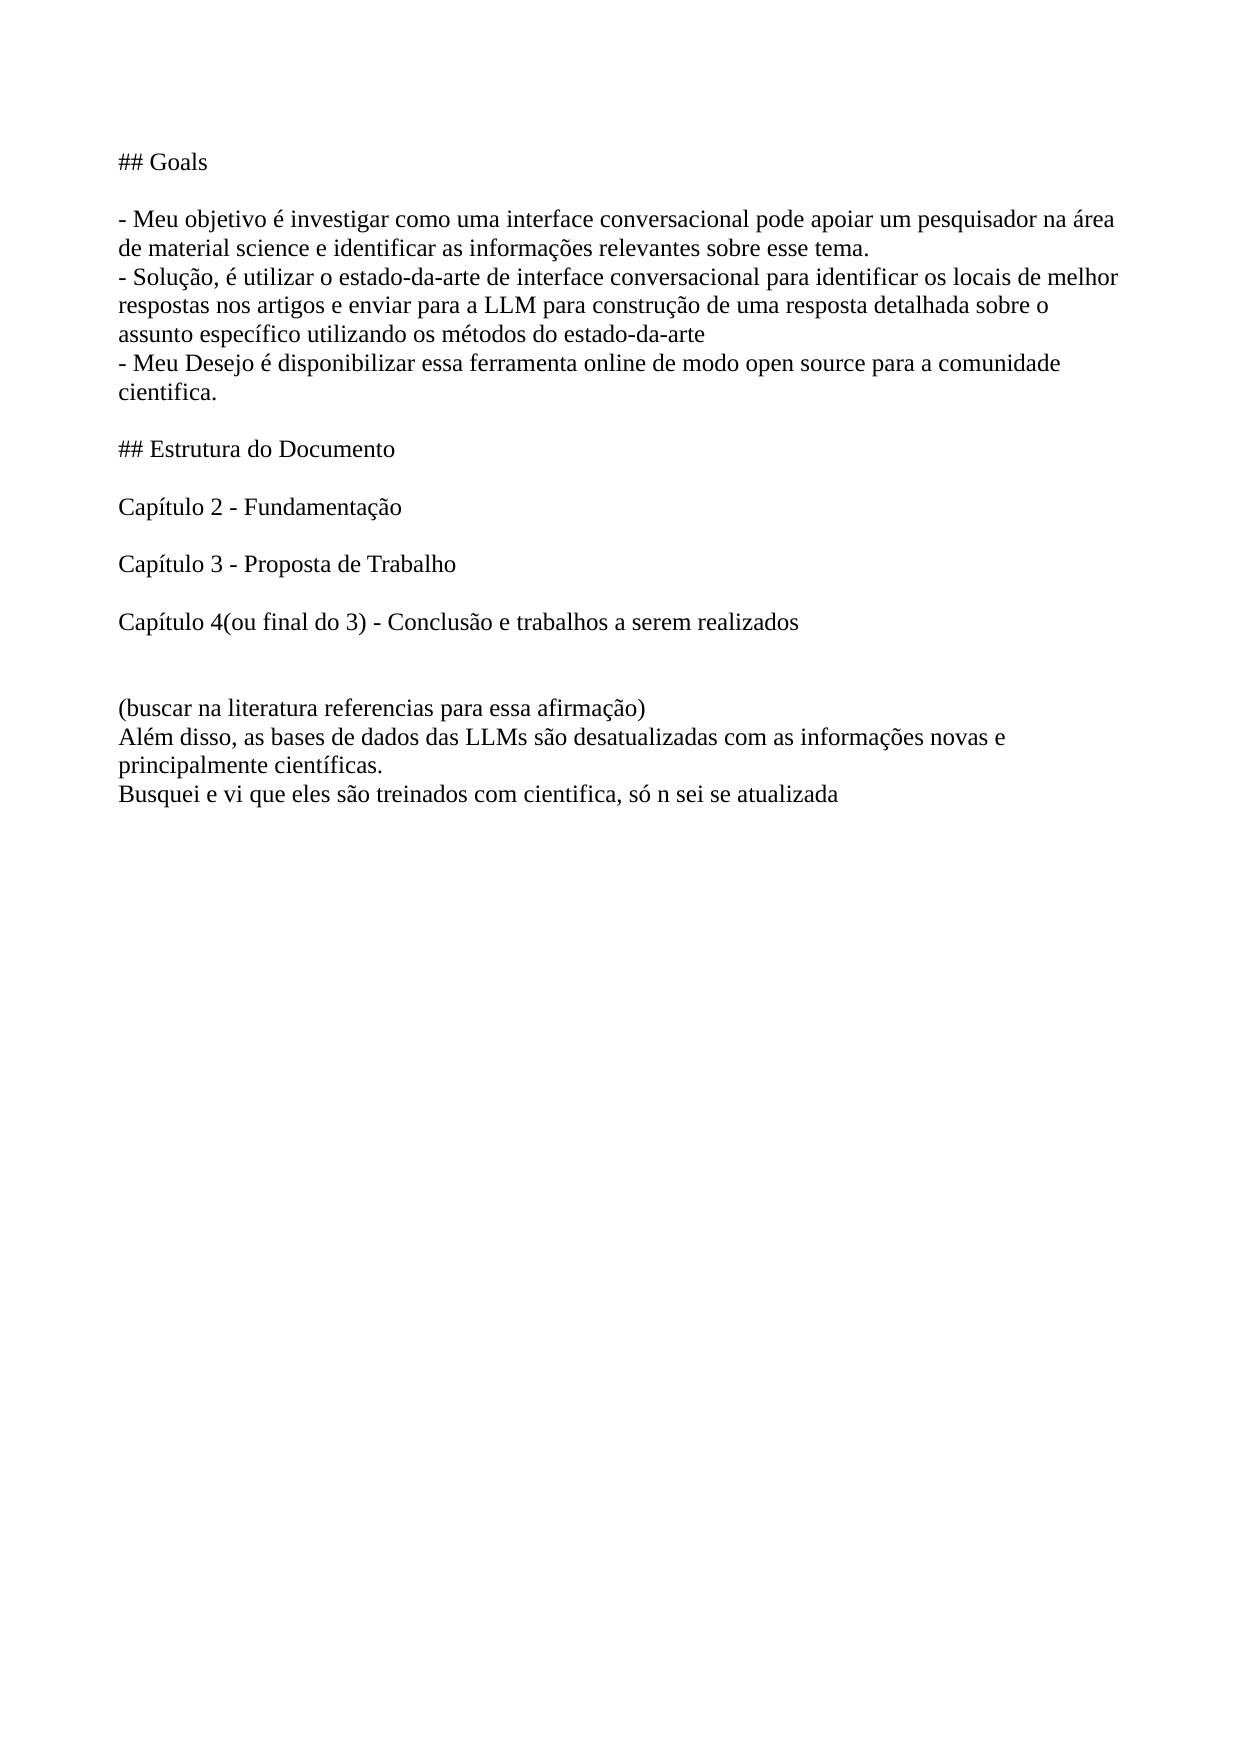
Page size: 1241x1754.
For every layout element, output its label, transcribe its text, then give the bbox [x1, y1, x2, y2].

text Capítulo 2 - Fundamentação [118, 492, 1122, 521]
text ## Goals [118, 147, 1122, 176]
text Além disso, as bases de dados das LLMs são desatualizadas com as informações novas e principalmente científicas. [118, 722, 1122, 779]
text - Meu objetivo é investigar como uma interface conversacional pode apoiar um pesquisador na área de material science e identificar as informações relevantes sobre esse tema. [118, 204, 1122, 262]
text - Meu Desejo é disponibilizar essa ferramenta online de modo open source para a comunidade cientifica. [118, 348, 1122, 406]
text Busquei e vi que eles são treinados com cientifica, só n sei se atualizada [118, 779, 1122, 808]
text Capítulo 4(ou final do 3) - Conclusão e trabalhos a serem realizados [118, 607, 1122, 636]
text Capítulo 3 - Proposta de Trabalho [118, 549, 1122, 578]
text (buscar na literatura referencias para essa afirmação) [118, 693, 1122, 722]
text - Solução, é utilizar o estado-da-arte de interface conversacional para identificar os locais de melhor respostas nos artigos e enviar para a LLM para construção de uma resposta detalhada sobre o assunto específico utilizando os métodos do estado-da-arte [118, 262, 1122, 348]
text ## Estrutura do Documento [118, 434, 1122, 463]
